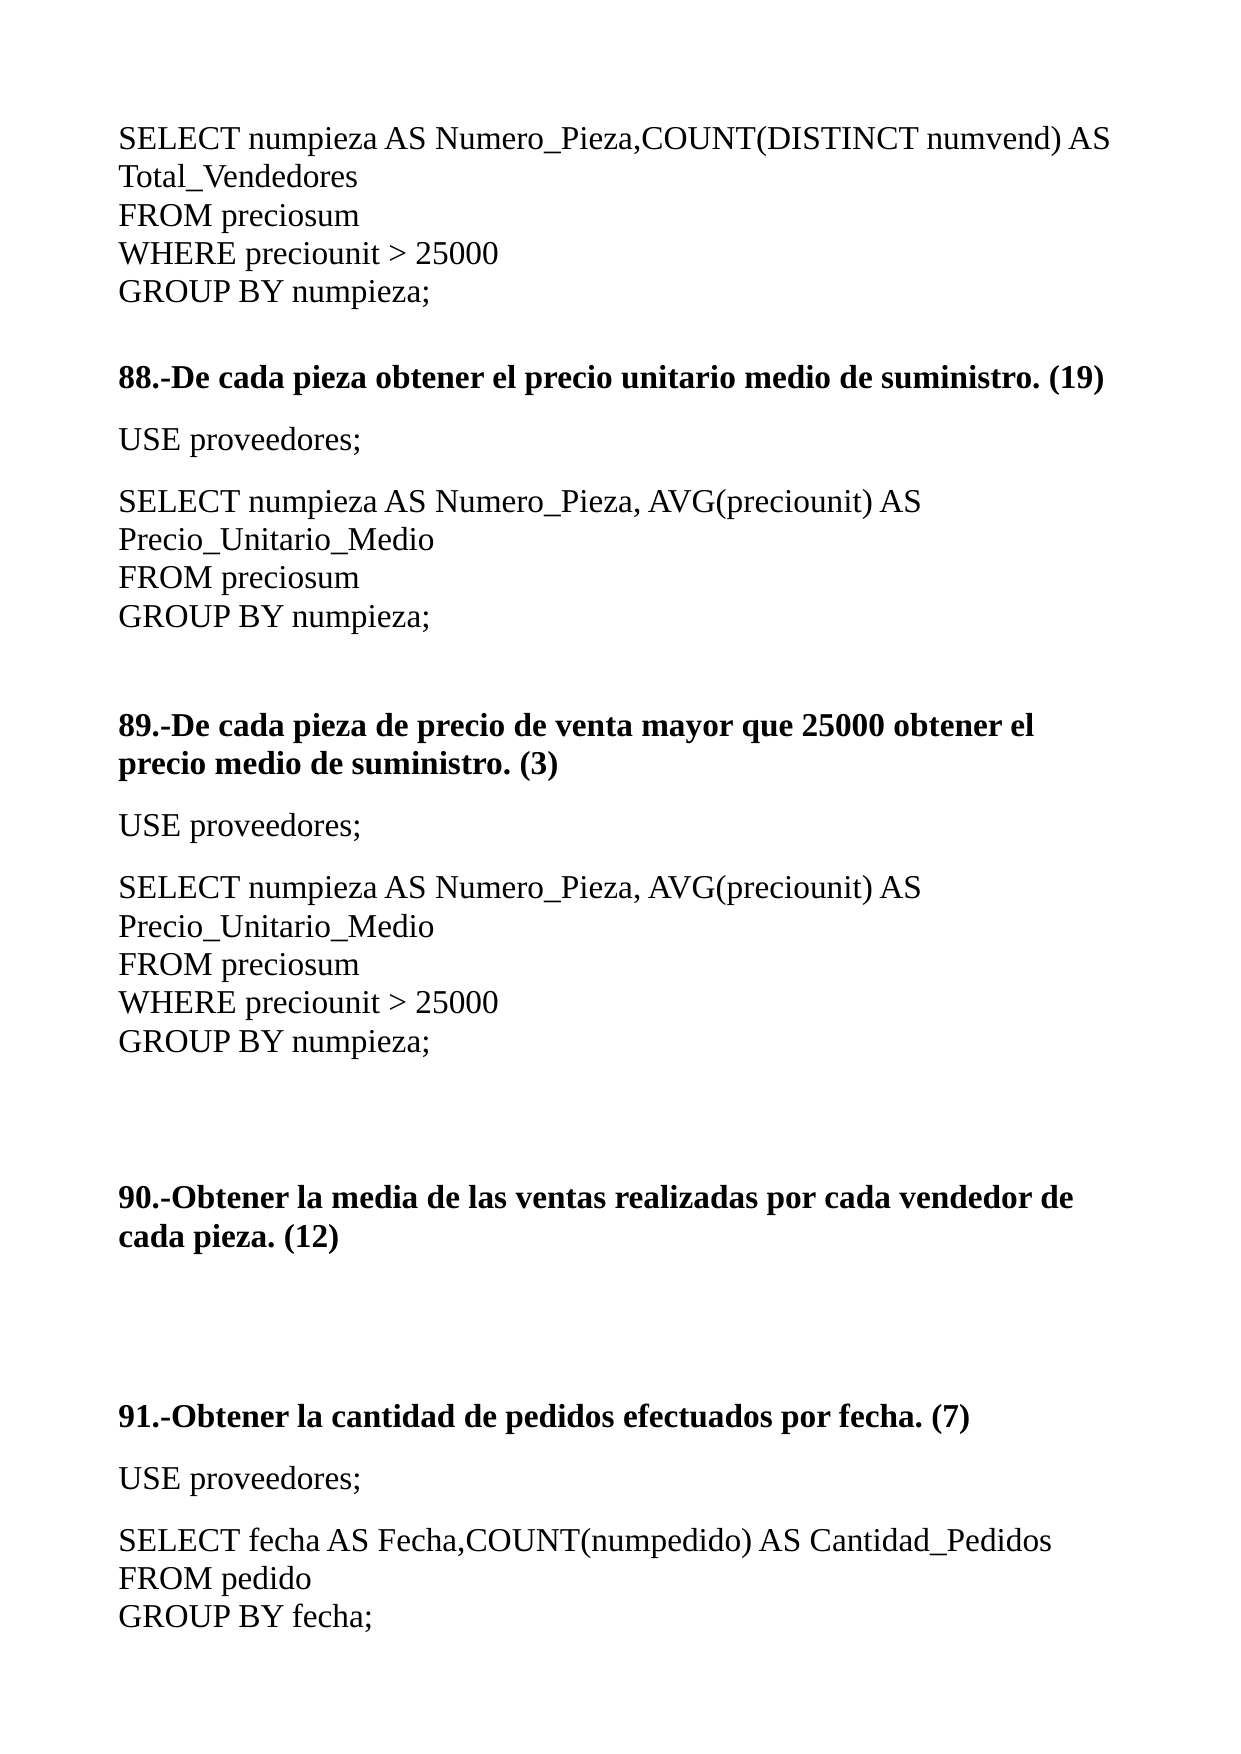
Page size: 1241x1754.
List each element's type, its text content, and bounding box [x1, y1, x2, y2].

text USE proveedores; [118, 806, 1122, 844]
text FROM pedido [118, 1558, 1122, 1597]
text GROUP BY numpieza; [118, 596, 1122, 634]
text FROM preciosum [118, 558, 1122, 596]
text GROUP BY numpieza; [118, 1021, 1122, 1059]
text GROUP BY numpieza; [118, 271, 1122, 310]
text FROM preciosum [118, 195, 1122, 233]
text 90.-Obtener la media de las ventas realizadas por cada vendedor de cada pieza. (12) [118, 1177, 1122, 1254]
text SELECT numpieza AS Numero_Pieza,COUNT(DISTINCT numvend) AS Total_Vendedores [118, 118, 1122, 195]
text USE proveedores; [118, 419, 1122, 457]
text SELECT numpieza AS Numero_Pieza, AVG(preciounit) AS Precio_Unitario_Medio [118, 481, 1122, 558]
text 89.-De cada pieza de precio de venta mayor que 25000 obtener el precio medio de suministro. (3) [118, 705, 1122, 782]
text WHERE preciounit > 25000 [118, 233, 1122, 271]
text SELECT fecha AS Fecha,COUNT(numpedido) AS Cantidad_Pedidos [118, 1520, 1122, 1558]
text FROM preciosum [118, 944, 1122, 983]
text 88.-De cada pieza obtener el precio unitario medio de suministro. (19) [118, 357, 1122, 395]
text SELECT numpieza AS Numero_Pieza, AVG(preciounit) AS Precio_Unitario_Medio [118, 868, 1122, 944]
text GROUP BY fecha; [118, 1597, 1122, 1635]
text WHERE preciounit > 25000 [118, 983, 1122, 1021]
text USE proveedores; [118, 1458, 1122, 1496]
text 91.-Obtener la cantidad de pedidos efectuados por fecha. (7) [118, 1396, 1122, 1434]
